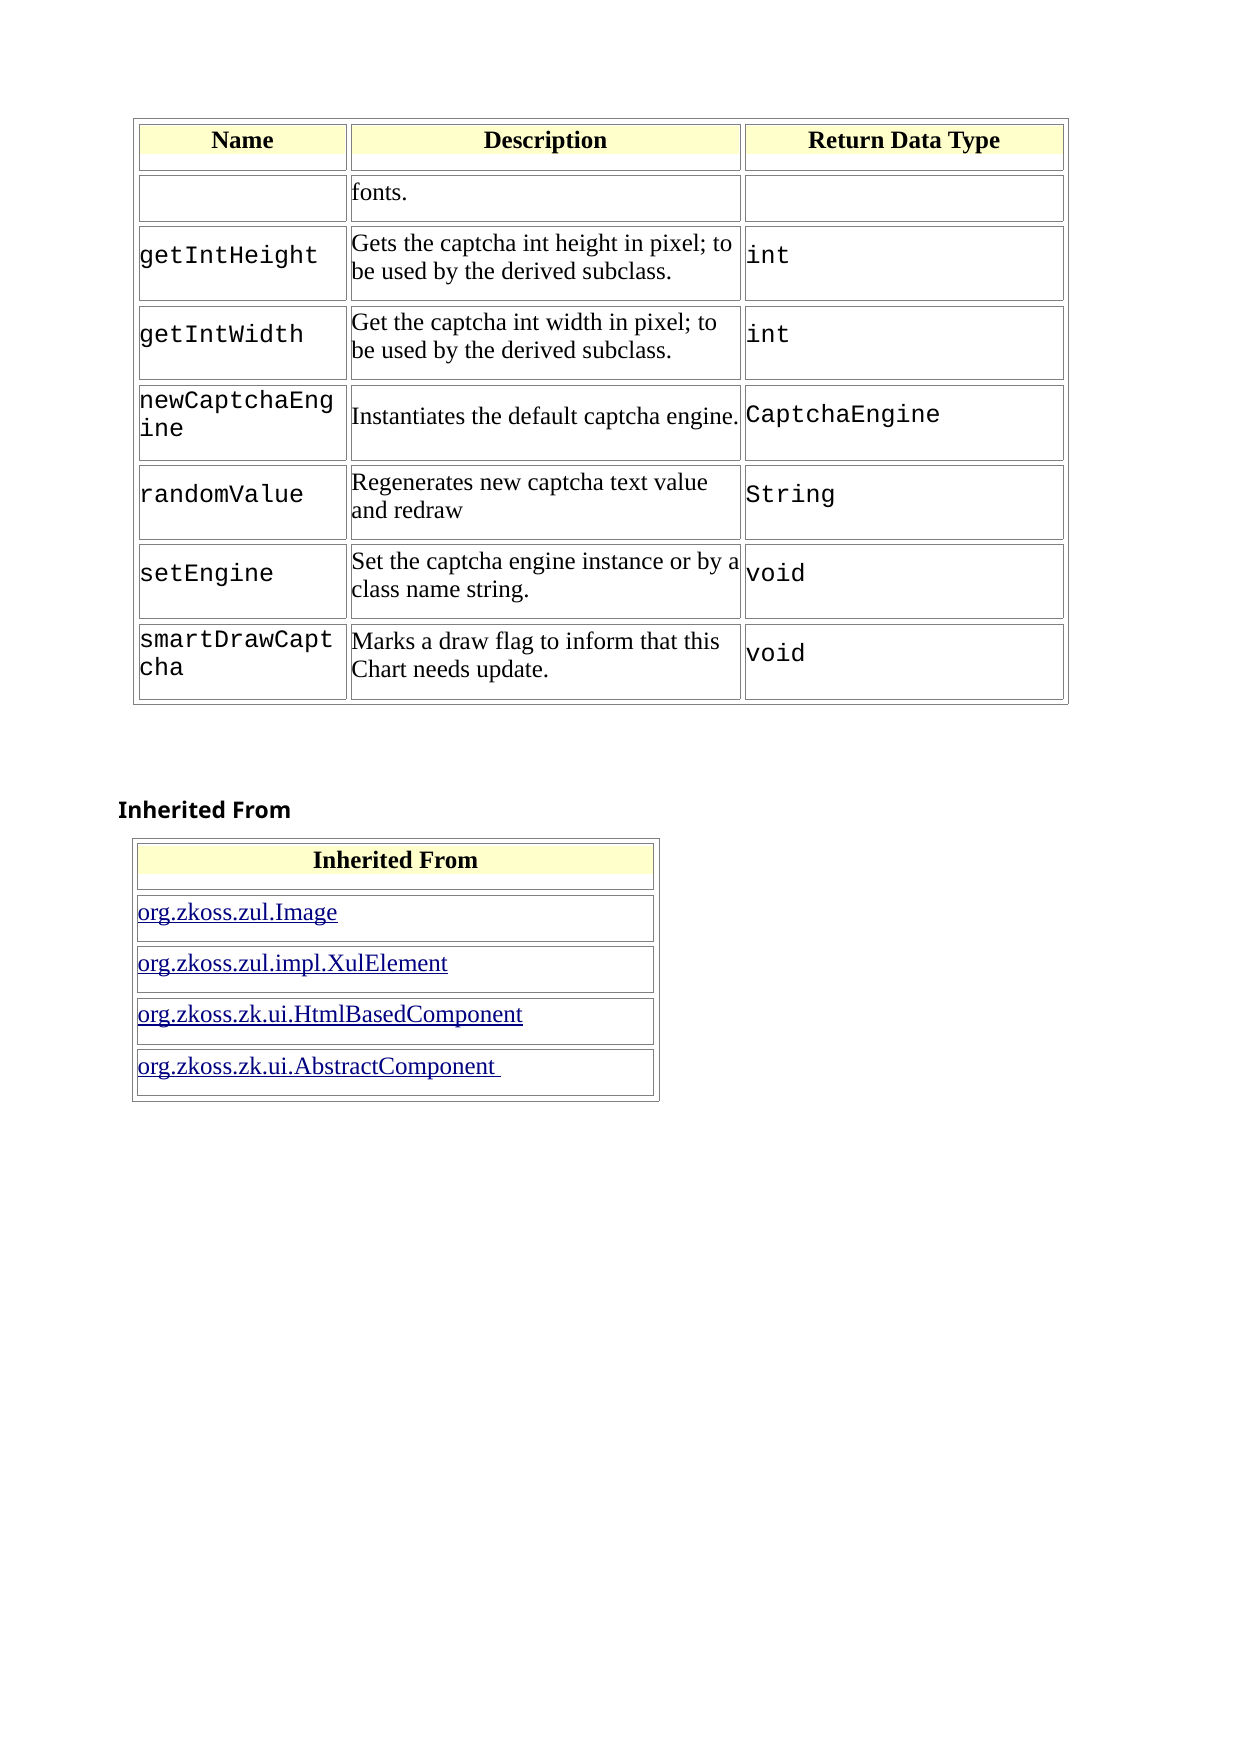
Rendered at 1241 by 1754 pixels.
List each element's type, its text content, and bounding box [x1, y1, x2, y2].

table_cell void [743, 539, 1066, 618]
table_header Return Data Type [743, 119, 1066, 169]
table_header Inherited From [134, 839, 656, 889]
table_cell org.zkoss.zul.Image [134, 889, 656, 941]
table_cell Set the captcha engine instance or by a class name string. [348, 539, 742, 618]
table_cell randomValue [136, 460, 348, 539]
table_cell Get the captcha int width in pixel; to be used by the derived subclass. [348, 300, 742, 379]
table_cell Marks a draw flag to inform that this Chart needs update. [348, 618, 742, 698]
table_cell fonts. [348, 170, 742, 221]
table_cell CaptchaEngine [743, 379, 1066, 460]
table_cell void [743, 618, 1066, 698]
table_cell getIntHeight [136, 221, 348, 300]
table_cell getIntWidth [136, 300, 348, 379]
table_cell org.zkoss.zk.ui.HtmlBasedComponent [134, 992, 656, 1044]
table_cell String [743, 460, 1066, 539]
table_cell [743, 170, 1066, 221]
table_cell setEngine [136, 539, 348, 618]
table_cell [136, 170, 348, 221]
subtitle Inherited From [118, 794, 1122, 825]
table_cell Regenerates new captcha text value and redraw [348, 460, 742, 539]
table_cell Instantiates the default captcha engine. [348, 379, 742, 460]
table_header Description [348, 119, 742, 169]
table_header Name [136, 119, 348, 169]
table_cell org.zkoss.zk.ui.AbstractComponent [134, 1044, 656, 1095]
table_cell newCaptchaEngine [136, 379, 348, 460]
table_cell int [743, 221, 1066, 300]
table_cell org.zkoss.zul.impl.XulElement [134, 941, 656, 992]
table_cell smartDrawCaptcha [136, 618, 348, 698]
table_cell int [743, 300, 1066, 379]
table_cell Gets the captcha int height in pixel; to be used by the derived subclass. [348, 221, 742, 300]
